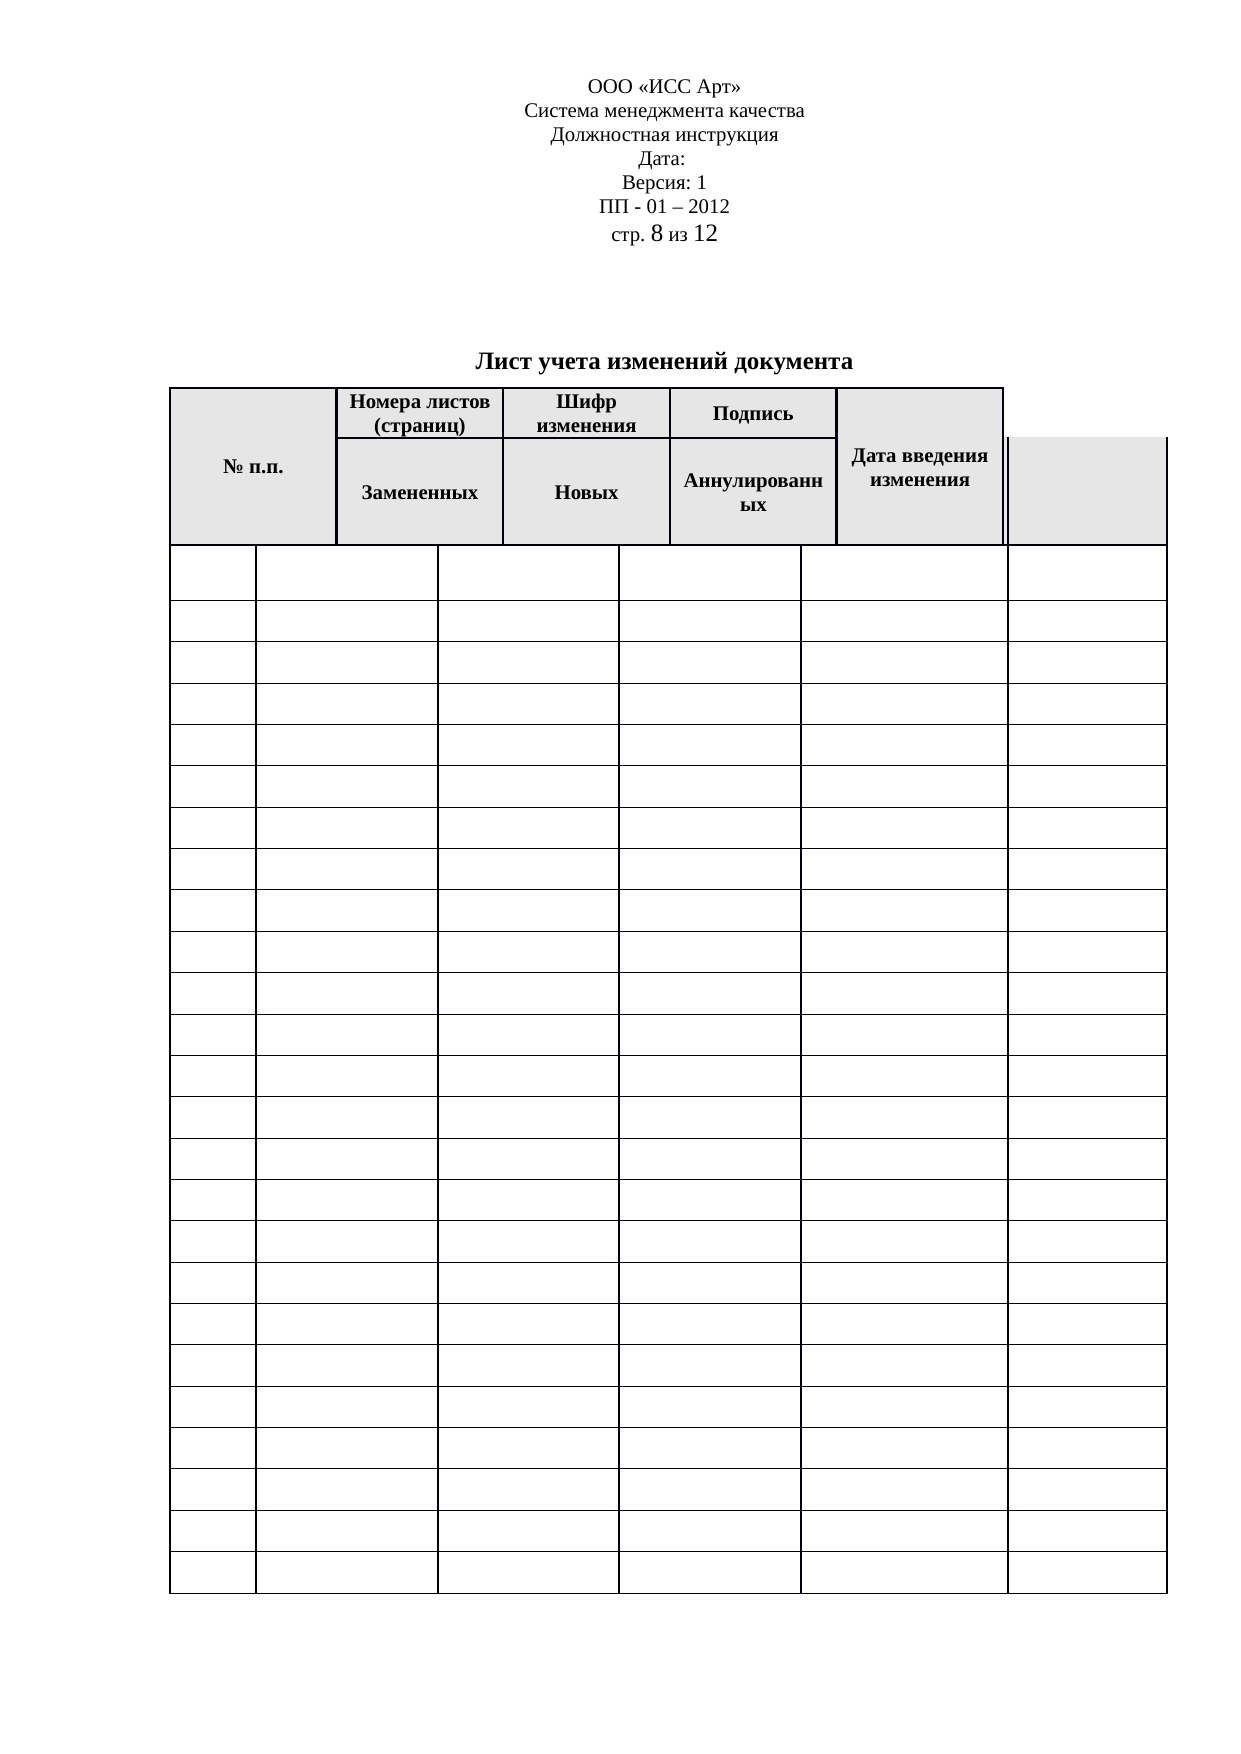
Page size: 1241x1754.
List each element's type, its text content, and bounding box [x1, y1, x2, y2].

table_cell [171, 546, 255, 600]
table_cell [1009, 642, 1166, 683]
table_cell Новых [504, 439, 669, 544]
table_cell [620, 1263, 800, 1303]
table_cell [802, 642, 1007, 683]
table_cell [439, 808, 618, 848]
table_cell [171, 725, 255, 765]
table_cell [439, 1015, 618, 1055]
table_cell [439, 601, 618, 641]
table_cell [802, 684, 1007, 724]
table_cell [802, 1097, 1007, 1137]
table_cell [620, 1056, 800, 1096]
table_cell [171, 932, 255, 972]
table_cell [620, 1015, 800, 1055]
table_cell [439, 684, 618, 724]
table_cell [171, 601, 255, 641]
table_cell [171, 642, 255, 683]
table_cell [439, 932, 618, 972]
table_cell [439, 1304, 618, 1344]
table_cell [257, 642, 437, 683]
table_header Номера листов (страниц) [338, 389, 502, 437]
table_cell [439, 766, 618, 807]
table_cell [1009, 932, 1166, 972]
table_cell [620, 1387, 800, 1427]
table_cell [257, 1469, 437, 1510]
table_cell [257, 849, 437, 889]
table_cell [439, 1511, 618, 1551]
table_cell [171, 1428, 255, 1468]
table_cell [257, 1511, 437, 1551]
table_cell [171, 1511, 255, 1551]
table_cell [1009, 1552, 1166, 1592]
table_cell [439, 725, 618, 765]
table_header Подпись [671, 389, 835, 437]
table_cell [439, 1221, 618, 1262]
table_cell Аннулированных [671, 439, 835, 544]
table_cell [1009, 1345, 1166, 1386]
table_cell [802, 890, 1007, 931]
table_cell [257, 546, 437, 600]
table_cell [257, 1139, 437, 1179]
table_cell [802, 766, 1007, 807]
table_cell [802, 1015, 1007, 1055]
table_cell [439, 890, 618, 931]
table_cell [439, 546, 618, 600]
text Лист учета изменений документа [177, 346, 1152, 374]
table_cell [257, 932, 437, 972]
table_cell [1009, 1015, 1166, 1055]
table_cell [439, 1469, 618, 1510]
table_cell [257, 601, 437, 641]
table_cell [1009, 808, 1166, 848]
table_cell [802, 973, 1007, 1013]
table_cell [1009, 1511, 1166, 1551]
table_cell [171, 890, 255, 931]
table_cell [1009, 1097, 1166, 1137]
table_cell [439, 642, 618, 683]
table_cell [171, 1263, 255, 1303]
table_cell [171, 1015, 255, 1055]
table_cell [1009, 684, 1166, 724]
table_cell [802, 725, 1007, 765]
table_cell [1009, 725, 1166, 765]
table_cell [1009, 1056, 1166, 1096]
table_header № п.п. [171, 389, 335, 544]
table_cell [439, 1097, 618, 1137]
table_cell [257, 973, 437, 1013]
table_cell [439, 1428, 618, 1468]
table_header [1004, 387, 1167, 437]
table_cell [439, 1552, 618, 1592]
table_cell [257, 766, 437, 807]
table_cell [439, 1056, 618, 1096]
table_cell [802, 1221, 1007, 1262]
table_cell [171, 1469, 255, 1510]
table_cell [802, 1345, 1007, 1386]
table_cell [171, 808, 255, 848]
table_cell [620, 642, 800, 683]
table_cell [171, 849, 255, 889]
table_cell [620, 725, 800, 765]
table_cell [620, 973, 800, 1013]
table_cell [171, 1304, 255, 1344]
table_cell [620, 849, 800, 889]
table_cell [802, 1056, 1007, 1096]
table_cell [1009, 1180, 1166, 1220]
table_cell [171, 1221, 255, 1262]
table_cell [257, 725, 437, 765]
table_cell [620, 684, 800, 724]
table_cell [171, 766, 255, 807]
table_cell [1009, 766, 1166, 807]
table_cell [257, 1015, 437, 1055]
table_cell [171, 1387, 255, 1427]
table_cell [257, 1056, 437, 1096]
table_cell [171, 684, 255, 724]
table_cell [1009, 437, 1166, 488]
table_cell [1009, 849, 1166, 889]
table_cell [171, 1345, 255, 1386]
table_cell [620, 1345, 800, 1386]
table_cell [257, 1304, 437, 1344]
table_cell [620, 1428, 800, 1468]
table_cell [439, 1345, 618, 1386]
table_cell [620, 766, 800, 807]
table_cell [802, 1387, 1007, 1427]
table_header Шифр изменения [504, 389, 669, 437]
table_cell [802, 1469, 1007, 1510]
table_cell [1009, 601, 1166, 641]
table_cell [802, 1263, 1007, 1303]
table_cell [1009, 488, 1166, 544]
table_cell [1009, 546, 1166, 600]
table_cell [257, 1263, 437, 1303]
table_cell [620, 601, 800, 641]
table_cell [620, 1097, 800, 1137]
table_cell [620, 1469, 800, 1510]
table_cell [171, 1139, 255, 1179]
table_cell [802, 1139, 1007, 1179]
table_cell Замененных [338, 439, 502, 544]
table_cell [439, 1263, 618, 1303]
table_cell [1009, 1263, 1166, 1303]
table_cell [439, 1387, 618, 1427]
table_cell [1009, 1387, 1166, 1427]
table_cell [1009, 1469, 1166, 1510]
table_cell [257, 1097, 437, 1137]
table_cell [802, 1552, 1007, 1592]
table_cell [439, 1139, 618, 1179]
table_cell [802, 1180, 1007, 1220]
table_cell [257, 890, 437, 931]
table_cell [802, 1428, 1007, 1468]
table_cell [802, 601, 1007, 641]
table_cell [620, 1304, 800, 1344]
table_cell [439, 849, 618, 889]
table_cell [802, 1511, 1007, 1551]
table_cell [802, 932, 1007, 972]
table_cell [257, 684, 437, 724]
table_cell [1009, 973, 1166, 1013]
table_cell [802, 1304, 1007, 1344]
table_cell [439, 1180, 618, 1220]
table_cell [1009, 1428, 1166, 1468]
table_cell [257, 1221, 437, 1262]
table_cell [171, 1180, 255, 1220]
table_cell [802, 849, 1007, 889]
table_cell [620, 546, 800, 600]
table_cell [257, 1552, 437, 1592]
table_cell [171, 1552, 255, 1592]
table_cell [802, 808, 1007, 848]
table_cell [620, 1511, 800, 1551]
table_cell [257, 1428, 437, 1468]
table_cell [439, 973, 618, 1013]
table_cell [620, 1180, 800, 1220]
table_cell [1009, 1139, 1166, 1179]
table_cell [1009, 890, 1166, 931]
table_cell [620, 932, 800, 972]
table_cell [620, 808, 800, 848]
table_cell [257, 808, 437, 848]
table_cell [620, 1139, 800, 1179]
table_header Дата введения изменения [838, 389, 1002, 544]
table_cell [1009, 1221, 1166, 1262]
table_cell [171, 1056, 255, 1096]
table_cell [620, 1552, 800, 1592]
table_cell [171, 973, 255, 1013]
table_cell [257, 1387, 437, 1427]
table_cell [171, 1097, 255, 1137]
table_cell [1009, 1304, 1166, 1344]
table_cell [257, 1345, 437, 1386]
table_cell [257, 1180, 437, 1220]
table_cell [620, 890, 800, 931]
table_cell [620, 1221, 800, 1262]
table_cell [802, 546, 1007, 600]
